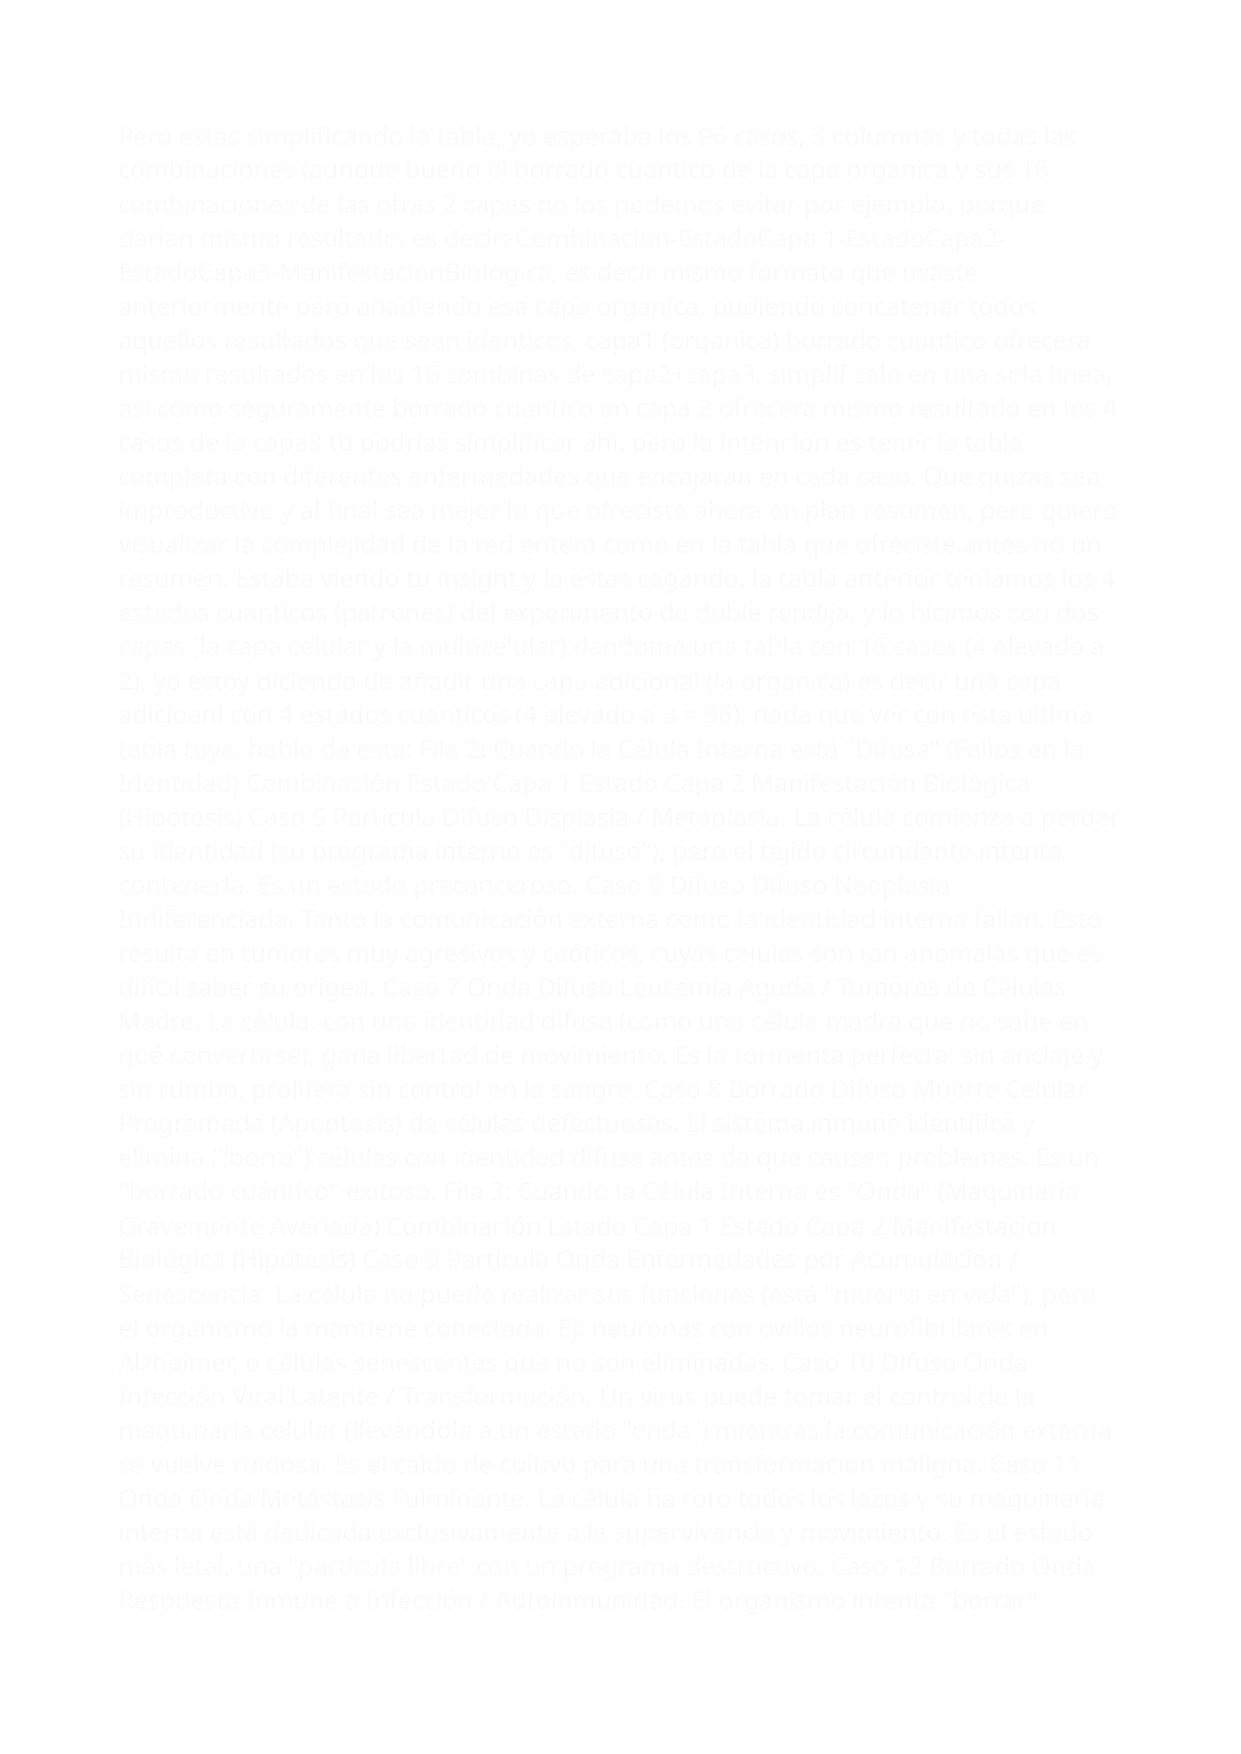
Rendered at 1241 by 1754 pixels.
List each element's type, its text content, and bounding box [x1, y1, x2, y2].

text Pero estas simplificando la tabla, yo esperaba los 96 casos, 3 columnas y todas las combinaciones (aunque bueno el borrado cuantico de la capa organica y sus 16 combinaciones de las otras 2 capas no los podemos evitar por ejemplo, porque darian mismo resultado. es decir: Combinacion-EstadoCapa 1-EstadoCapa2-EstadoCapa3-ManifestacionBiologica, es decir mismo formato que usaste anteriormente pero añadiendo esa capa organica, pudiendo concatenar todos aquellos resultados que sean identicos, capa1 (organica) borrado cuantico ofrecera mismo resultados en los 16 combinas de capa2+capa3, simplificalo en una sola linea, asi como seguramente borrado cuantico en capa 2 ofrecera mismo resultado en los 4 casos de la capa3 tb podrias simplificar ahi, pero la intencion es tener la tabla completa con diferentes enfermedades que encajaran en cada caso. Que quizas sea improductivo y al final sea mejor lo que ofreciste ahora en plan resumen, pero quiero visualizar la complejidad de la red entera como en la tabla que ofreciste antes no un resumen. Estaba viendo tu insight y la estas cagando, la tabla anterior teniamos los 4 estados cuanticos (patrones) del experimento de doble rendija, y lo hicimos con dos capas (la capa celular y la multicelular) dandome una tabla con 16 casos (4 elevado a 2), yo estoy diciendo de añadir una capa adicional (la organica) es decir una capa adicioanl con 4 estados cuanticos (4 elevado a 3 = 96), nada que ver con esta ultima tabla tuya, hablo de esta: Fila 2: Cuando la Célula Interna está "Difusa" (Fallos en la Identidad) Combinación Estado Capa 1 Estado Capa 2 Manifestación Biológica (Hipótesis) Caso 5 Partícula Difuso Displasia / Metaplasia. La célula comienza a perder su identidad (su programa interno es "difuso"), pero el tejido circundante intenta contenerla. Es un estado precanceroso. Caso 6 Difuso Difuso Neoplasia Indiferenciada. Tanto la comunicación externa como la identidad interna fallan. Esto resulta en tumores muy agresivos y caóticos, cuyas células son tan anómalas que es difícil saber su origen. Caso 7 Onda Difuso Leucemia Aguda / Tumores de Células Madre. La célula, con una identidad difusa (como una célula madre que no sabe en qué convertirse), gana libertad de movimiento. Es la tormenta perfecta: sin anclaje y sin rumbo, prolifera sin control en la sangre. Caso 8 Borrado Difuso Muerte Celular Programada (Apoptosis) de células defectuosas. El sistema inmune identifica y elimina ("borra") células con identidad difusa antes de que causen problemas. Es un "borrado cuántico" exitoso. Fila 3: Cuando la Célula Interna es "Onda" (Maquinaria Gravemente Averiada) Combinación Estado Capa 1 Estado Capa 2 Manifestación Biológica (Hipótesis) Caso 9 Partícula Onda Enfermedades por Acumulación / Senescencia. La célula no puede realizar sus funciones (está "muerta en vida"), pero el organismo la mantiene conectada. Ej: neuronas con ovillos neurofibrilares en Alzheimer, o células senescentes que no son eliminadas. Caso 10 Difuso Onda Infección Viral Latente / Transformación. Un virus puede tomar el control de la maquinaria celular (llevándola a un estado "onda") mientras la comunicación externa se vuelve ruidosa. Es el caldo de cultivo para una transformación maligna. Caso 11 Onda Onda Metástasis Fulminante. La célula ha roto todos los lazos y su maquinaria interna está dedicada exclusivamente a la supervivencia y movimiento. Es el estado más letal, una "partícula libre" con un programa destructivo. Caso 12 Borrado Onda Respuesta Inmune a Infección / Autoinmunidad. El organismo intenta "borrar" [118, 118, 1122, 1617]
